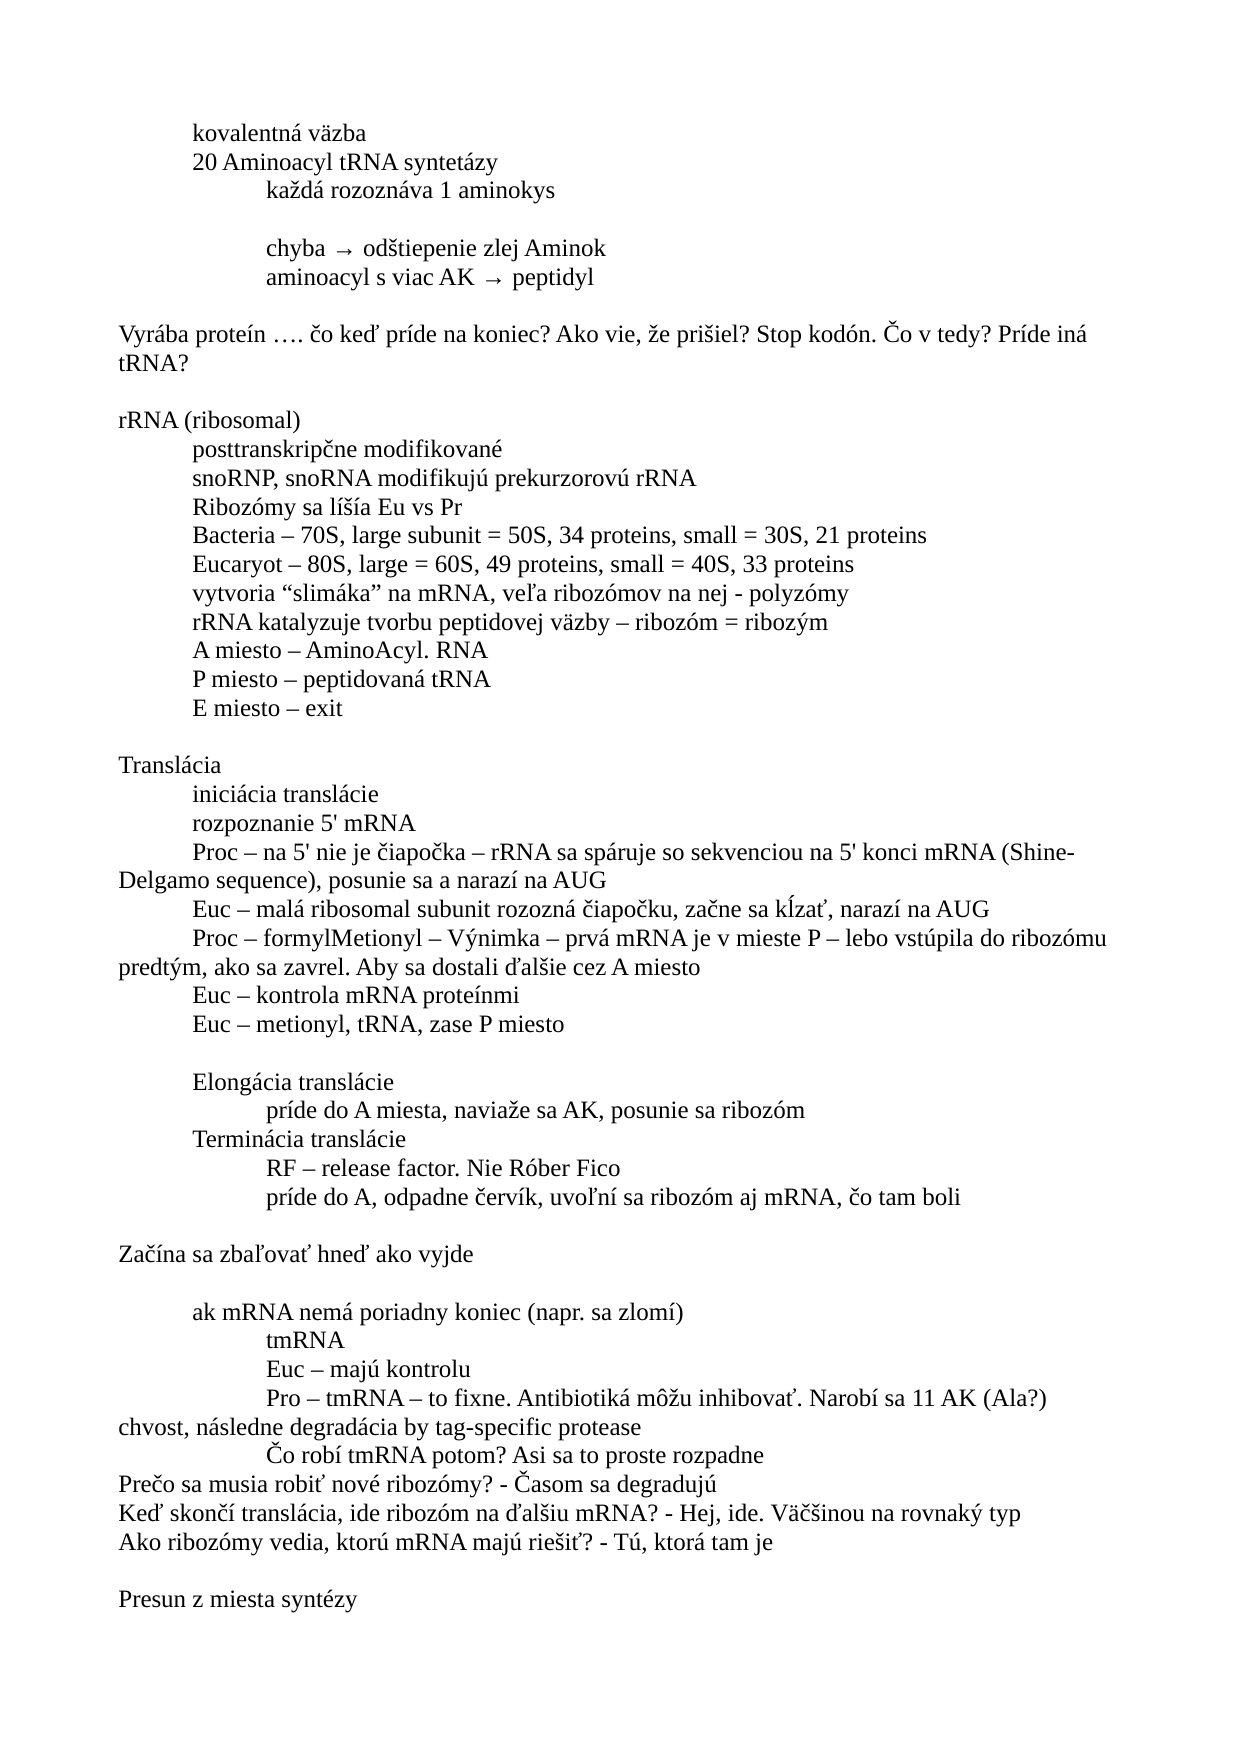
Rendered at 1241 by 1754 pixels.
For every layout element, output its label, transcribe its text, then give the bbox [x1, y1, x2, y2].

text Presun z miesta syntézy [118, 1584, 1122, 1613]
text príde do A, odpadne červík, uvoľní sa ribozóm aj mRNA, čo tam boli [118, 1182, 1122, 1211]
text rRNA katalyzuje tvorbu peptidovej väzby – ribozóm = ribozým [118, 607, 1122, 636]
text chyba → odštiepenie zlej Aminok [118, 233, 1122, 262]
text každá rozoznáva 1 aminokys [118, 176, 1122, 204]
text rozpoznanie 5' mRNA [118, 808, 1122, 837]
text RF – release factor. Nie Róber Fico [118, 1153, 1122, 1182]
text tmRNA [118, 1326, 1122, 1354]
text rRNA (ribosomal) [118, 406, 1122, 434]
text Proc – formylMetionyl – Výnimka – prvá mRNA je v mieste P – lebo vstúpila do ribozómu predtým, ako sa zavrel. Aby sa dostali ďalšie cez A miesto [118, 923, 1122, 981]
text posttranskripčne modifikované [118, 434, 1122, 463]
text Euc – metionyl, tRNA, zase P miesto [118, 1009, 1122, 1038]
text Začína sa zbaľovať hneď ako vyjde [118, 1239, 1122, 1268]
text ak mRNA nemá poriadny koniec (napr. sa zlomí) [118, 1297, 1122, 1326]
text 20 Aminoacyl tRNA syntetázy [118, 147, 1122, 176]
text Pro – tmRNA – to fixne. Antibiotiká môžu inhibovať. Narobí sa 11 AK (Ala?) chvost, následne degradácia by tag-specific protease [118, 1383, 1122, 1441]
text snoRNP, snoRNA modifikujú prekurzorovú rRNA [118, 463, 1122, 492]
text Ako ribozómy vedia, ktorú mRNA majú riešiť? - Tú, ktorá tam je [118, 1527, 1122, 1556]
text kovalentná väzba [118, 118, 1122, 147]
text Ribozómy sa líšía Eu vs Pr [118, 492, 1122, 521]
text Čo robí tmRNA potom? Asi sa to proste rozpadne [118, 1441, 1122, 1469]
text Elongácia translácie [118, 1067, 1122, 1096]
text P miesto – peptidovaná tRNA [118, 664, 1122, 693]
text Bacteria – 70S, large subunit = 50S, 34 proteins, small = 30S, 21 proteins [118, 521, 1122, 549]
text iniciácia translácie [118, 779, 1122, 808]
text príde do A miesta, naviaže sa AK, posunie sa ribozóm [118, 1096, 1122, 1124]
text aminoacyl s viac AK → peptidyl [118, 262, 1122, 291]
text Prečo sa musia robiť nové ribozómy? - Časom sa degradujú [118, 1469, 1122, 1498]
text A miesto – AminoAcyl. RNA [118, 636, 1122, 664]
text Proc – na 5' nie je čiapočka – rRNA sa spáruje so sekvenciou na 5' konci mRNA (Shine-Delgamo sequence), posunie sa a narazí na AUG [118, 837, 1122, 894]
text Euc – kontrola mRNA proteínmi [118, 981, 1122, 1009]
text vytvoria “slimáka” na mRNA, veľa ribozómov na nej - polyzómy [118, 578, 1122, 607]
text Eucaryot – 80S, large = 60S, 49 proteins, small = 40S, 33 proteins [118, 549, 1122, 578]
text Keď skončí translácia, ide ribozóm na ďalšiu mRNA? - Hej, ide. Väčšinou na rovnaký typ [118, 1498, 1122, 1527]
text E miesto – exit [118, 693, 1122, 722]
text Vyrába proteín …. čo keď príde na koniec? Ako vie, že prišiel? Stop kodón. Čo v tedy? Príde iná tRNA? [118, 319, 1122, 377]
text Terminácia translácie [118, 1124, 1122, 1153]
text Translácia [118, 751, 1122, 779]
text Euc – majú kontrolu [118, 1354, 1122, 1383]
text Euc – malá ribosomal subunit rozozná čiapočku, začne sa kĺzať, narazí na AUG [118, 894, 1122, 923]
